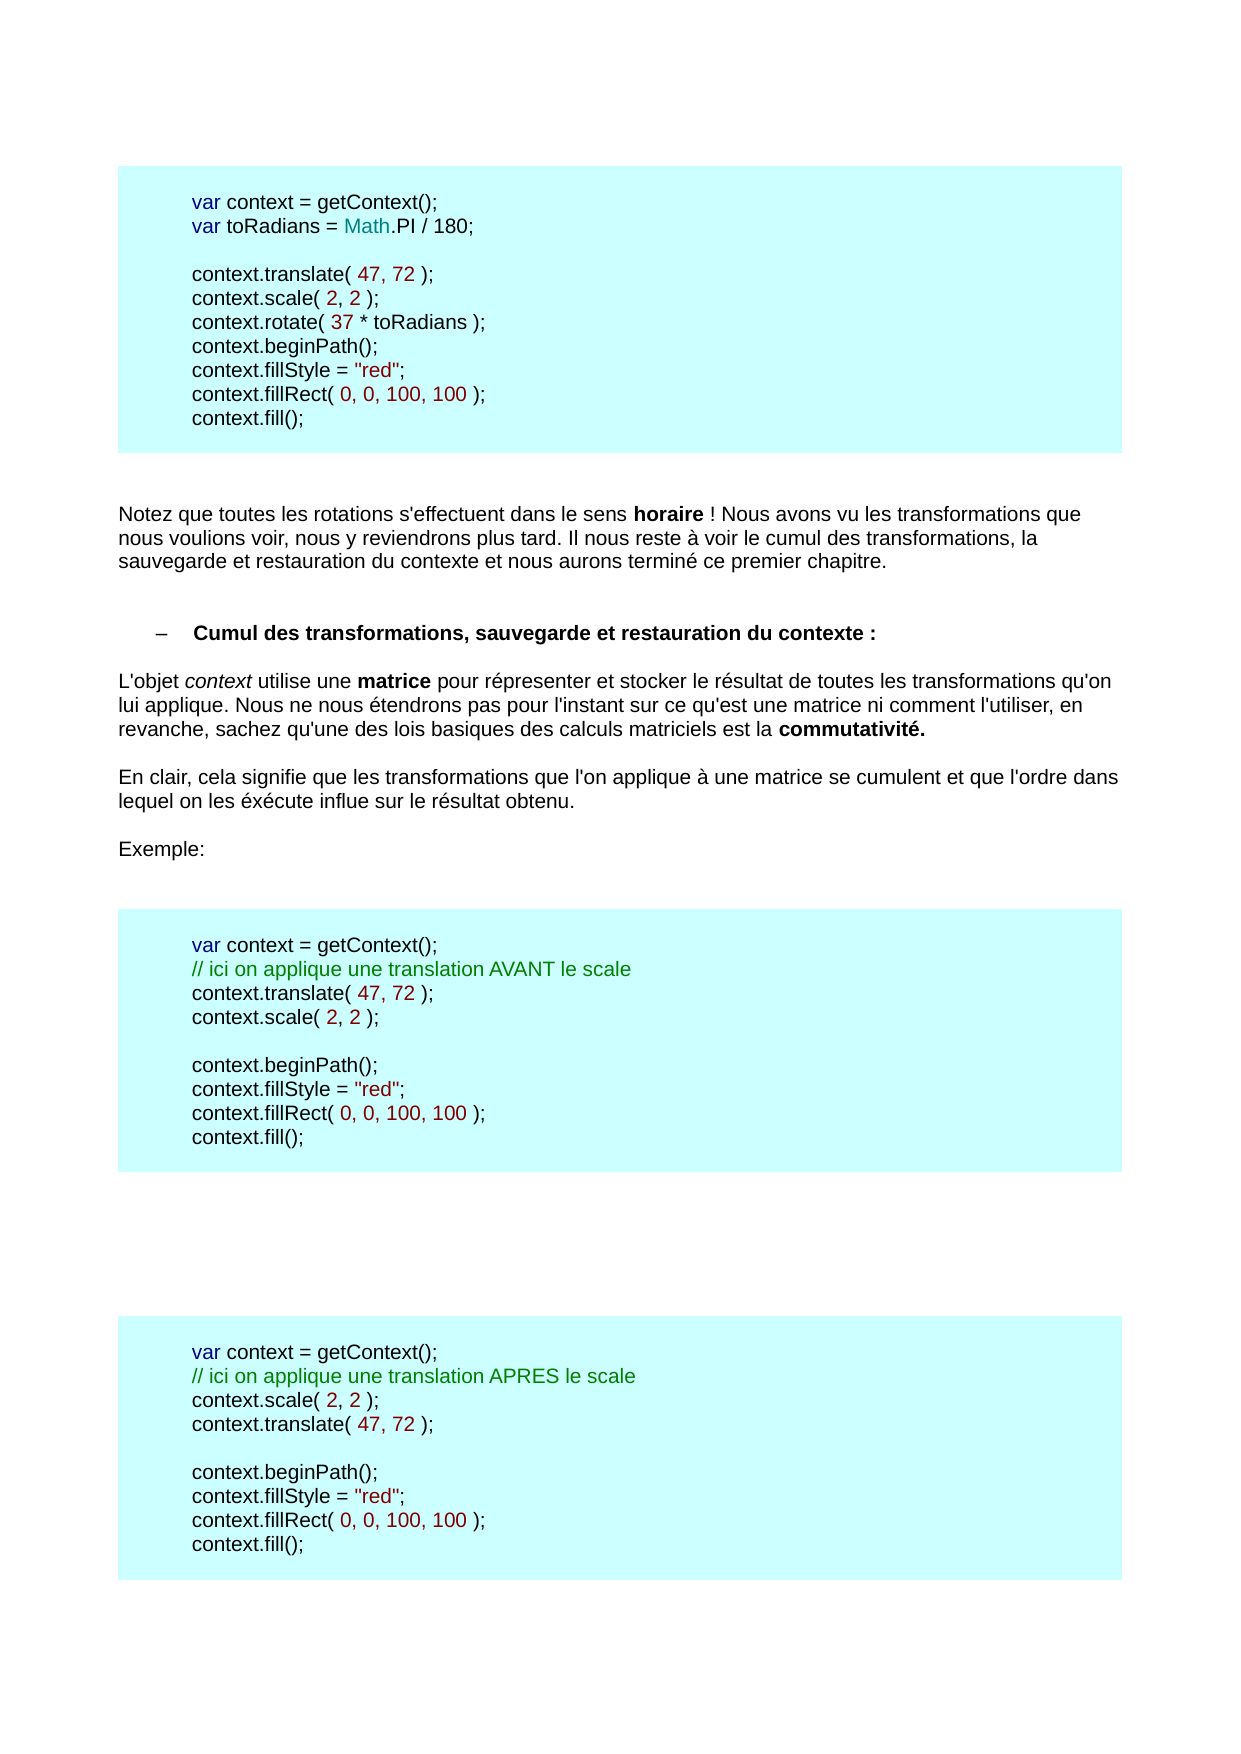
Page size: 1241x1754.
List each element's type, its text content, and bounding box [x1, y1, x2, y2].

text context.fillStyle = "red"; [118, 1077, 1122, 1101]
text Exemple: [118, 837, 1122, 861]
text context.scale( 2, 2 ); [118, 1388, 1122, 1412]
text context.fillStyle = "red"; [118, 1484, 1122, 1508]
text context.fill(); [118, 1532, 1122, 1556]
text var context = getContext(); [118, 1340, 1122, 1364]
text var context = getContext(); [118, 933, 1122, 957]
text context.translate( 47, 72 ); [118, 1412, 1122, 1436]
text var context = getContext(); [118, 190, 1122, 214]
text L'objet context utilise une matrice pour répresenter et stocker le résultat de toutes les transformations qu'on lui applique. Nous ne nous étendrons pas pour l'instant sur ce qu'est une matrice ni comment l'utiliser, en revanche, sachez qu'une des lois basiques des calculs matriciels est la commutativité. [118, 669, 1122, 741]
text context.fill(); [118, 406, 1122, 429]
text var toRadians = Math.PI / 180; [118, 214, 1122, 238]
text context.fillRect( 0, 0, 100, 100 ); [118, 382, 1122, 406]
text En clair, cela signifie que les transformations que l'on applique à une matrice se cumulent et que l'ordre dans lequel on les éxécute influe sur le résultat obtenu. [118, 765, 1122, 813]
list Cumul des transformations, sauvegarde et restauration du contexte : [156, 621, 1122, 645]
text context.beginPath(); [118, 1460, 1122, 1484]
text context.rotate( 37 * toRadians ); [118, 310, 1122, 334]
text context.beginPath(); [118, 1053, 1122, 1077]
text context.translate( 47, 72 ); [118, 981, 1122, 1005]
text Notez que toutes les rotations s'effectuent dans le sens horaire ! Nous avons vu les transformations que nous voulions voir, nous y reviendrons plus tard. Il nous reste à voir le cumul des transformations, la sauvegarde et restauration du contexte et nous aurons terminé ce premier chapitre. [118, 501, 1122, 573]
text context.fillRect( 0, 0, 100, 100 ); [118, 1508, 1122, 1532]
text context.scale( 2, 2 ); [118, 286, 1122, 310]
text // ici on applique une translation AVANT le scale [118, 957, 1122, 981]
text context.beginPath(); [118, 334, 1122, 358]
text context.fill(); [118, 1124, 1122, 1148]
text context.fillStyle = "red"; [118, 358, 1122, 382]
text context.fillRect( 0, 0, 100, 100 ); [118, 1101, 1122, 1124]
text context.translate( 47, 72 ); [118, 262, 1122, 286]
text // ici on applique une translation APRES le scale [118, 1364, 1122, 1388]
text context.scale( 2, 2 ); [118, 1005, 1122, 1029]
